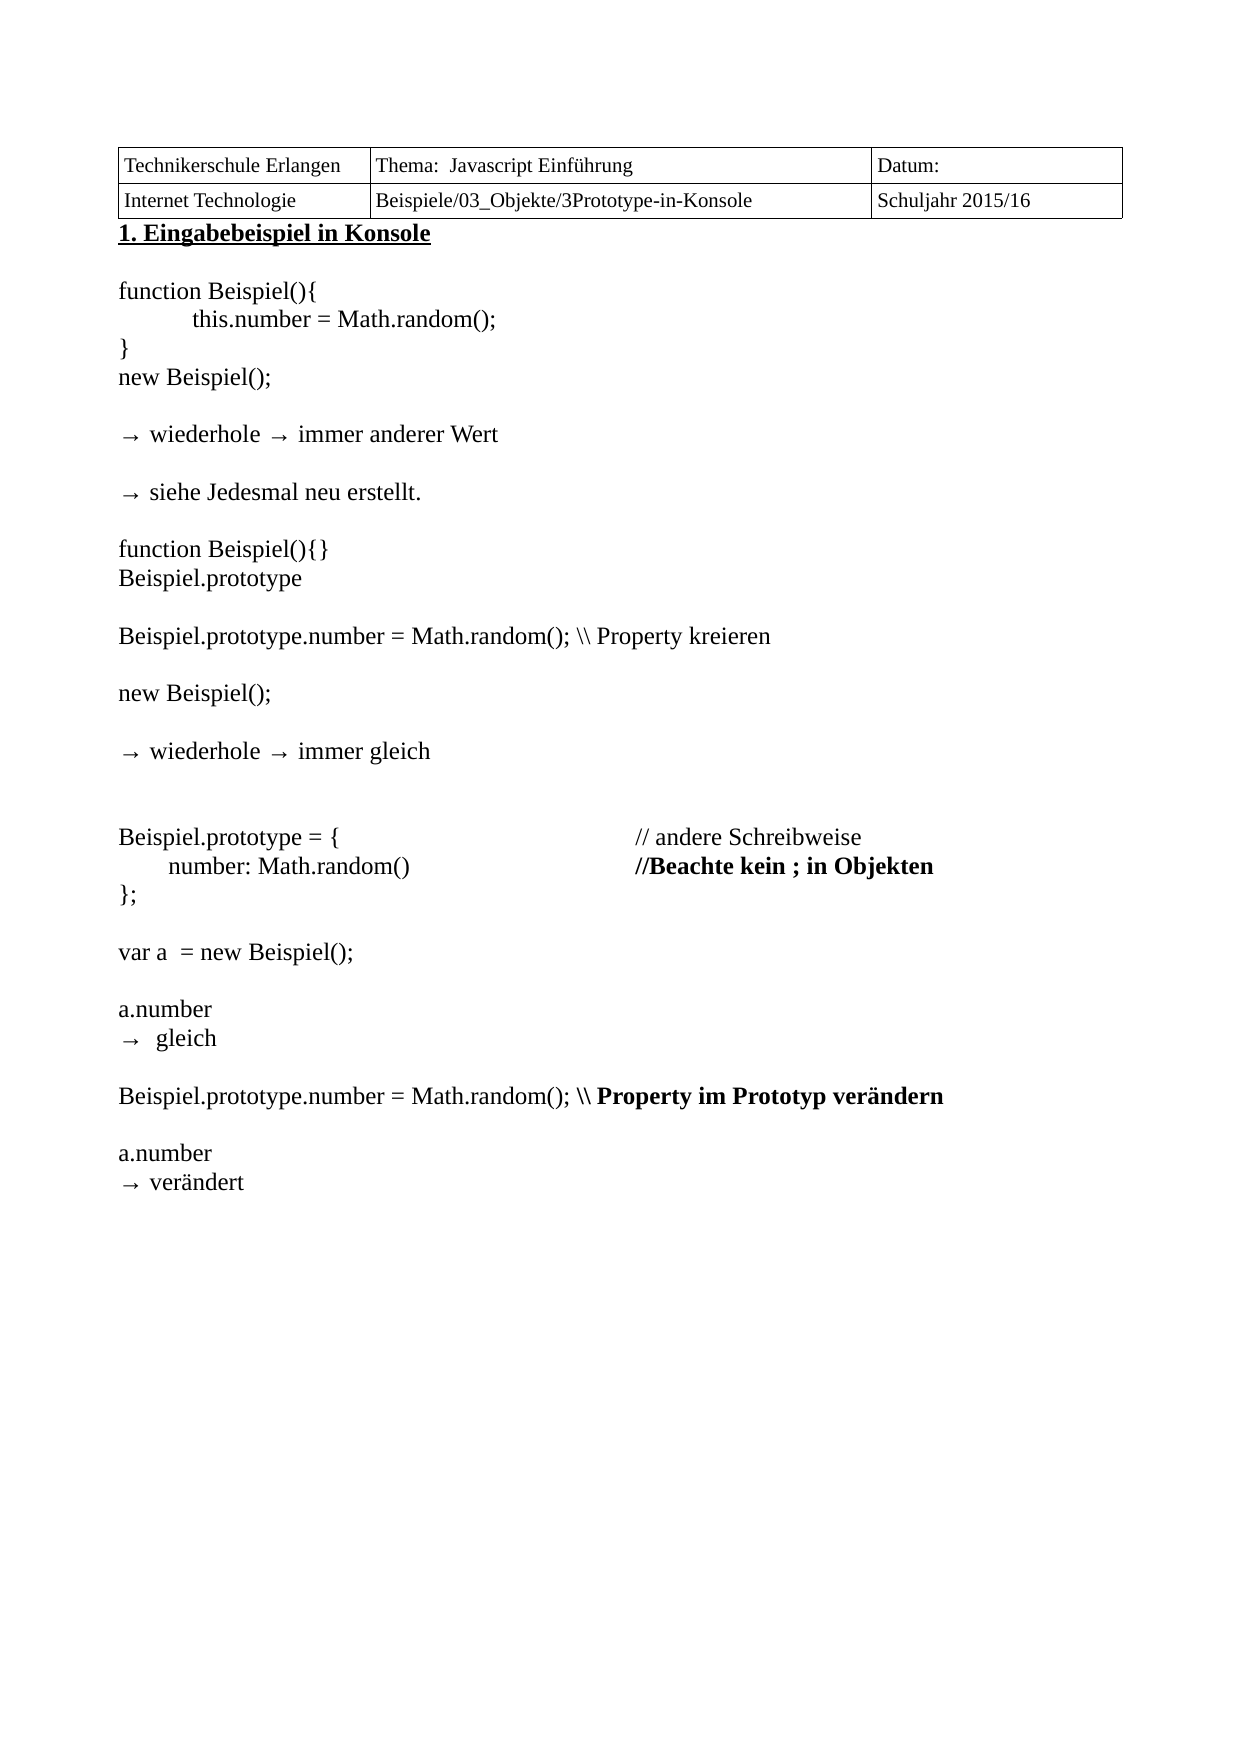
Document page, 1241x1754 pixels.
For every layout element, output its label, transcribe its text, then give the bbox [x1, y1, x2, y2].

text → wiederhole → immer anderer Wert [118, 419, 1122, 448]
text Beispiel.prototype.number = Math.random(); \\ Property im Prototyp verändern [118, 1081, 1122, 1109]
text number: Math.random() //Beachte kein ; in Objekten [118, 851, 1122, 879]
text a.number [118, 1138, 1122, 1167]
text }; [118, 879, 1122, 908]
text Beispiel.prototype = { // andere Schreibweise [118, 822, 1122, 851]
text a.number [118, 994, 1122, 1023]
text → verändert [118, 1167, 1122, 1196]
text Beispiel.prototype [118, 563, 1122, 592]
text new Beispiel(); [118, 678, 1122, 707]
text function Beispiel(){} [118, 534, 1122, 563]
text } [118, 333, 1122, 362]
table_header Technikerschule Erlangen [119, 148, 370, 182]
text Beispiel.prototype.number = Math.random(); \\ Property kreieren [118, 621, 1122, 649]
text new Beispiel(); [118, 362, 1122, 391]
text → siehe Jedesmal neu erstellt. [118, 477, 1122, 506]
table_cell Internet Technologie [119, 184, 370, 218]
table_header Thema: Javascript Einführung [371, 148, 871, 182]
text → gleich [118, 1023, 1122, 1052]
text this.number = Math.random(); [118, 304, 1122, 333]
text var a = new Beispiel(); [118, 937, 1122, 966]
text 1. Eingabebeispiel in Konsole [118, 219, 1122, 247]
text function Beispiel(){ [118, 276, 1122, 304]
table_cell Beispiele/03_Objekte/3Prototype-in-Konsole [371, 184, 871, 218]
table_header Datum: [872, 148, 1122, 182]
table_cell Schuljahr 2015/16 [872, 184, 1122, 218]
text → wiederhole → immer gleich [118, 736, 1122, 764]
